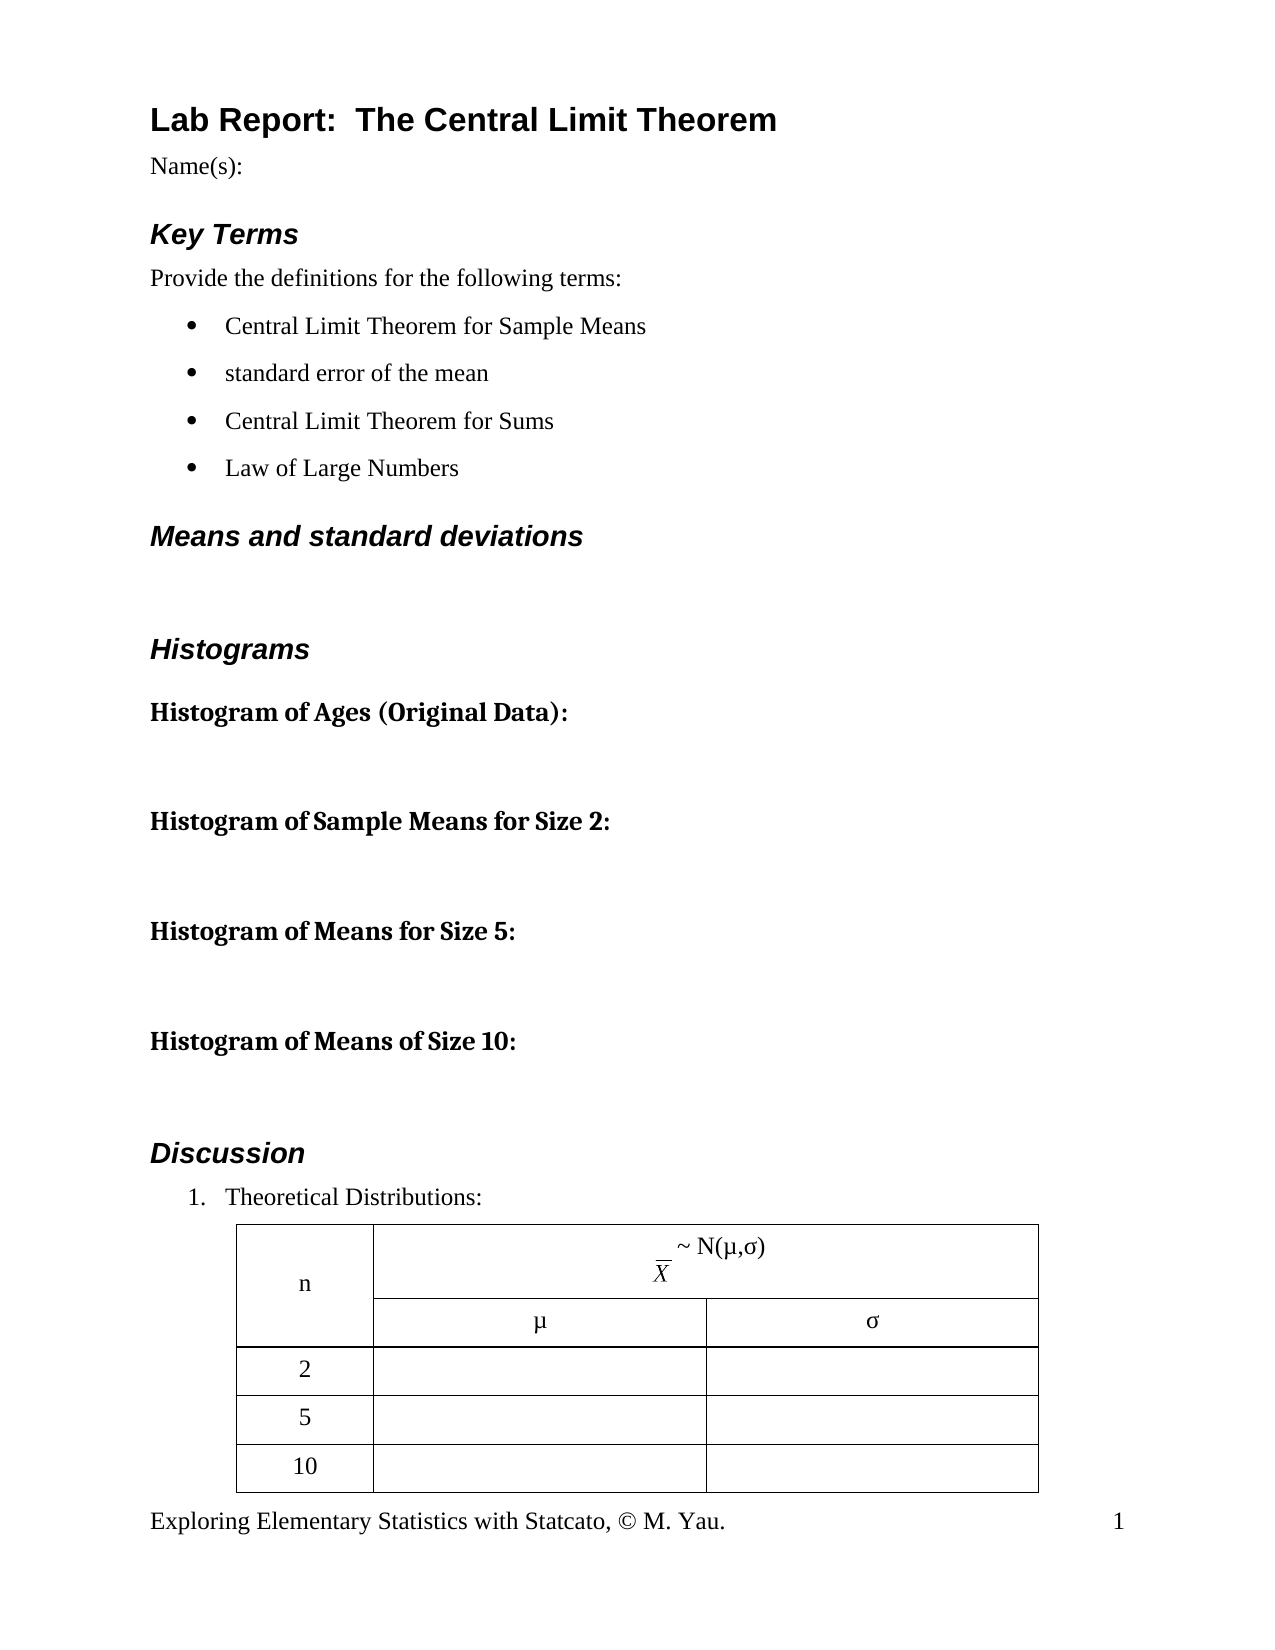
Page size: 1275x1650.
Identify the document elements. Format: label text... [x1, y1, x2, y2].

subtitle Means and standard deviations [150, 519, 1125, 553]
list standard error of the mean [187, 358, 1125, 387]
table_cell 10 [237, 1445, 373, 1492]
text Provide the definitions for the following terms: [150, 263, 1125, 292]
list Central Limit Theorem for Sample Means [187, 311, 1125, 339]
subtitle Histogram of Means for Size 5: [150, 916, 1125, 947]
table_header n [237, 1225, 373, 1346]
subtitle Lab Report: The Central Limit Theorem [150, 100, 1125, 138]
table_cell 2 [237, 1348, 373, 1395]
list Law of Large Numbers [187, 453, 1125, 482]
subtitle Histogram of Means of Size 10: [150, 1026, 1125, 1057]
table_cell [707, 1348, 1038, 1395]
subtitle Discussion [150, 1136, 1125, 1170]
table_cell µ [374, 1299, 706, 1346]
table_cell 5 [237, 1396, 373, 1443]
subtitle Key Terms [150, 217, 1125, 251]
table_cell [374, 1396, 706, 1443]
table_cell [374, 1445, 706, 1492]
subtitle Histogram of Ages (Original Data): [150, 697, 1125, 728]
table_cell [374, 1348, 706, 1395]
text Name(s): [150, 151, 1125, 180]
list Theoretical Distributions: [187, 1182, 1125, 1211]
table_cell [707, 1445, 1038, 1492]
table_header ~ N(µ,σ) [374, 1225, 1038, 1298]
subtitle Histogram of Sample Means for Size 2: [150, 806, 1125, 838]
list Central Limit Theorem for Sums [187, 406, 1125, 434]
table_cell σ [707, 1299, 1038, 1346]
subtitle Histograms [150, 632, 1125, 665]
table_cell [707, 1396, 1038, 1443]
